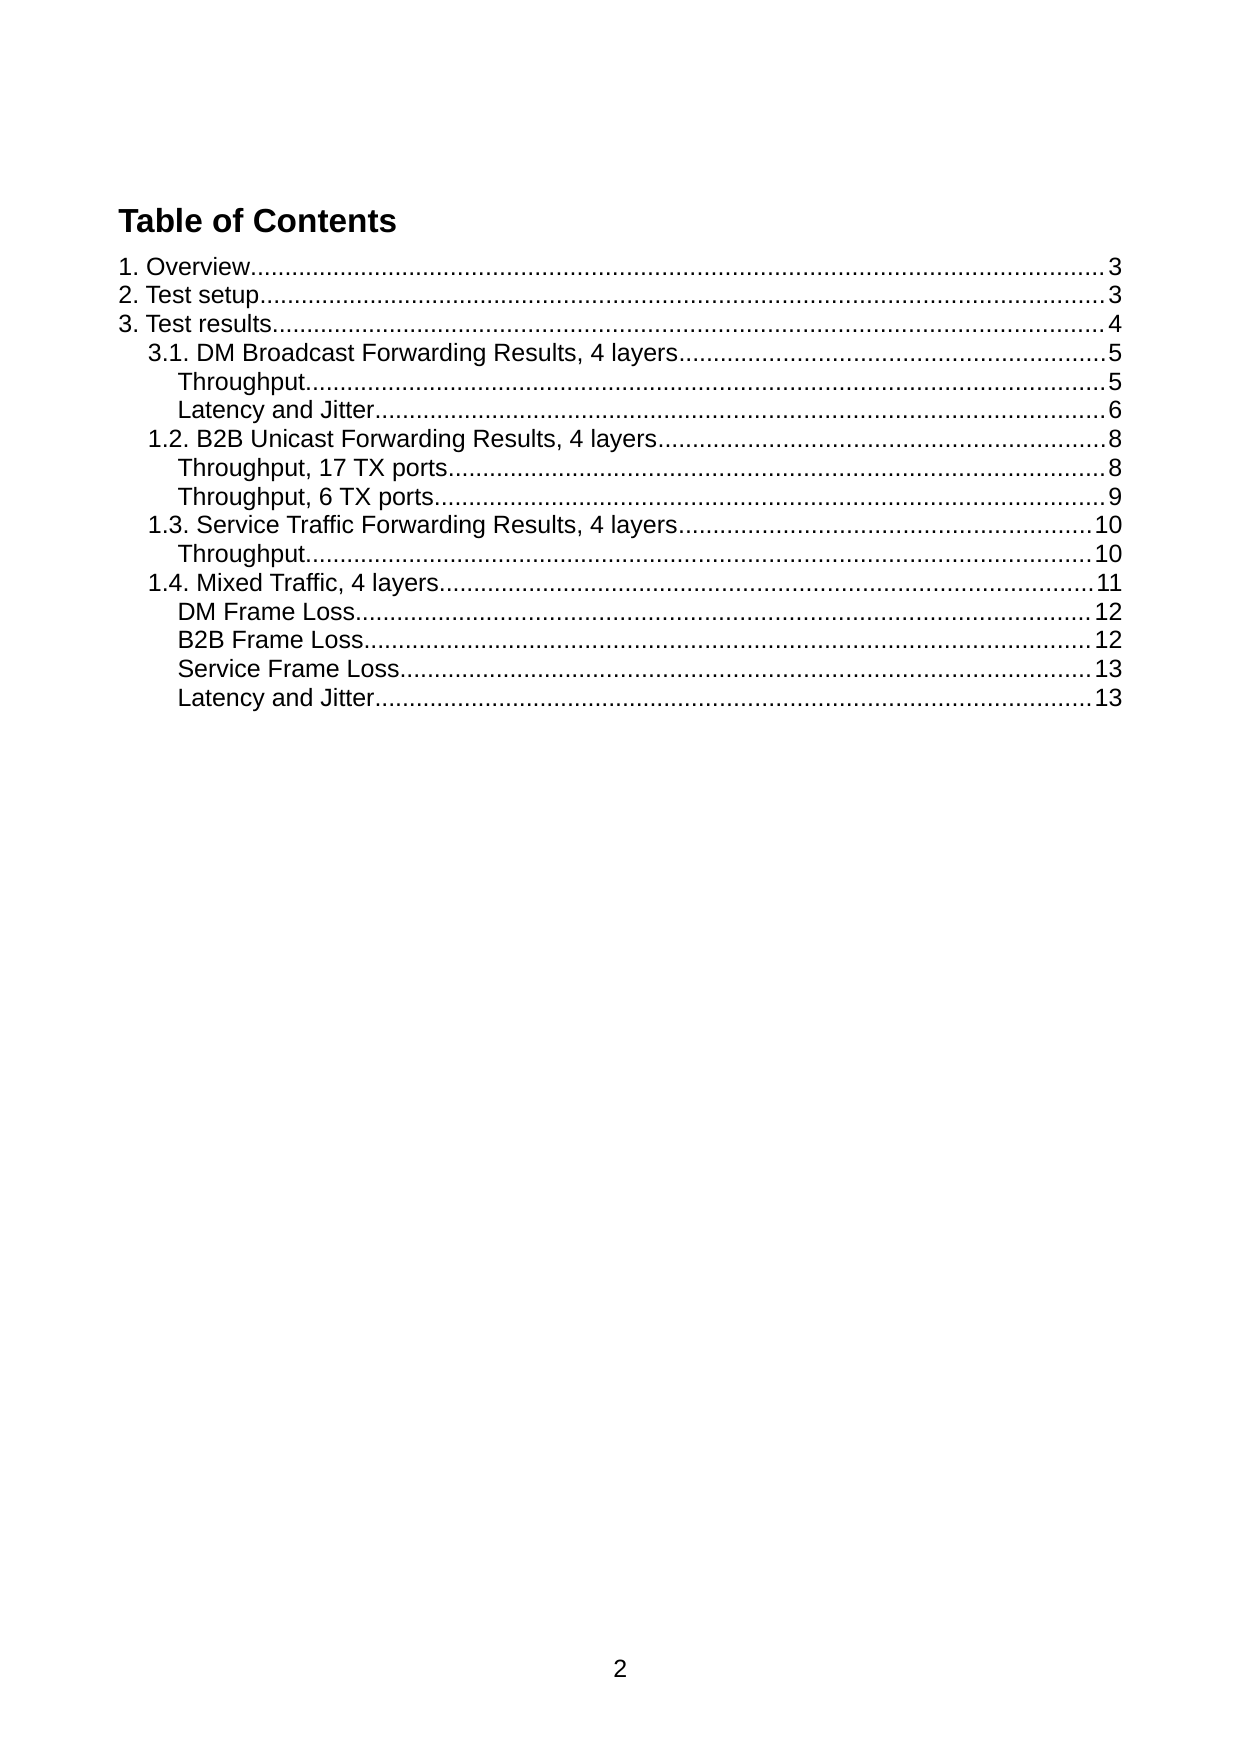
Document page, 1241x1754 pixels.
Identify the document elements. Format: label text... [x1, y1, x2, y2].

text Throughput, 6 TX ports 9 [177, 482, 1122, 510]
text 3. Test results 4 [118, 309, 1122, 338]
text 1.2. B2B Unicast Forwarding Results, 4 layers 8 [148, 424, 1122, 453]
text Throughput 10 [177, 539, 1122, 568]
text Latency and Jitter 6 [177, 395, 1122, 424]
text 1. Overview 3 [118, 252, 1122, 280]
text 3.1. DM Broadcast Forwarding Results, 4 layers 5 [148, 338, 1122, 367]
text 1.3. Service Traffic Forwarding Results, 4 layers 10 [148, 510, 1122, 539]
text Latency and Jitter 13 [177, 683, 1122, 712]
text Service Frame Loss 13 [177, 654, 1122, 683]
text 1.4. Mixed Traffic, 4 layers 11 [148, 568, 1122, 597]
text 2. Test setup 3 [118, 280, 1122, 309]
text Throughput 5 [177, 367, 1122, 395]
text DM Frame Loss 12 [177, 597, 1122, 625]
text B2B Frame Loss 12 [177, 625, 1122, 654]
text Throughput, 17 TX ports 8 [177, 453, 1122, 482]
subtitle Table of Contents [118, 201, 1122, 239]
